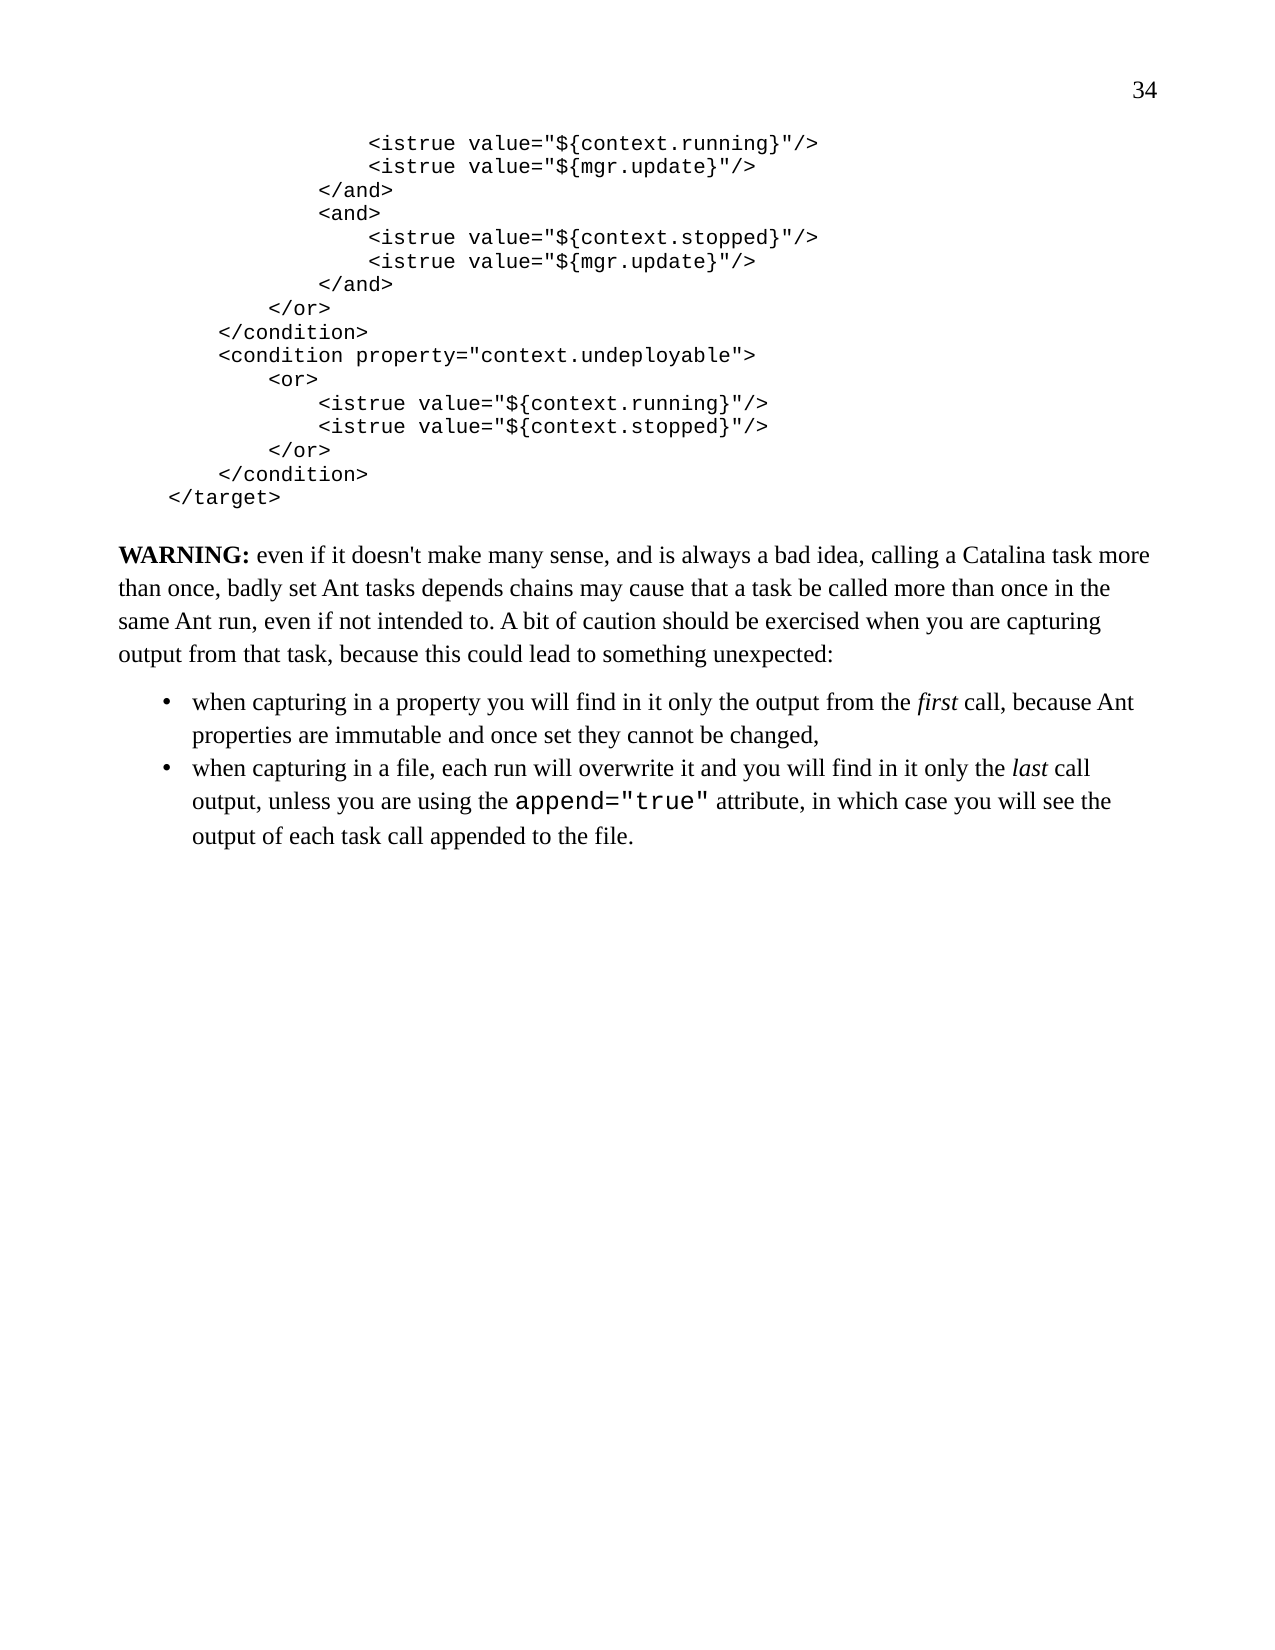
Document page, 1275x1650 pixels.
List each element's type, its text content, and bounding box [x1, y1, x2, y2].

text <istrue value="${context.stopped}"/> [118, 227, 1157, 251]
text </or> [118, 298, 1157, 322]
text </condition> [118, 463, 1157, 487]
text </and> [118, 180, 1157, 203]
text <istrue value="${context.running}"/> [118, 393, 1157, 416]
text <istrue value="${context.running}"/> [118, 132, 1157, 156]
text </target> [118, 487, 1157, 511]
text <istrue value="${mgr.update}"/> [118, 251, 1157, 274]
text </or> [118, 440, 1157, 463]
list when capturing in a property you will find in it only the output from the first call, because Ant properties are immutable and once set they cannot be changed, [162, 687, 1157, 749]
text WARNING: even if it doesn't make many sense, and is always a bad idea, calling a Catalina task more than once, badly set Ant tasks depends chains may cause that a task be called more than once in the same Ant run, even if not intended to. A bit of caution should be exercised when you are capturing output from that task, because this could lead to something unexpected: [118, 540, 1157, 668]
text </condition> [118, 322, 1157, 345]
text </and> [118, 274, 1157, 298]
list when capturing in a file, each run will overwrite it and you will find in it only the last call output, unless you are using the append="true" attribute, in which case you will see the output of each task call appended to the file. [162, 753, 1157, 850]
text <istrue value="${context.stopped}"/> [118, 416, 1157, 440]
text <istrue value="${mgr.update}"/> [118, 156, 1157, 180]
text <condition property="context.undeployable"> [118, 345, 1157, 369]
text <and> [118, 203, 1157, 227]
text <or> [118, 369, 1157, 393]
